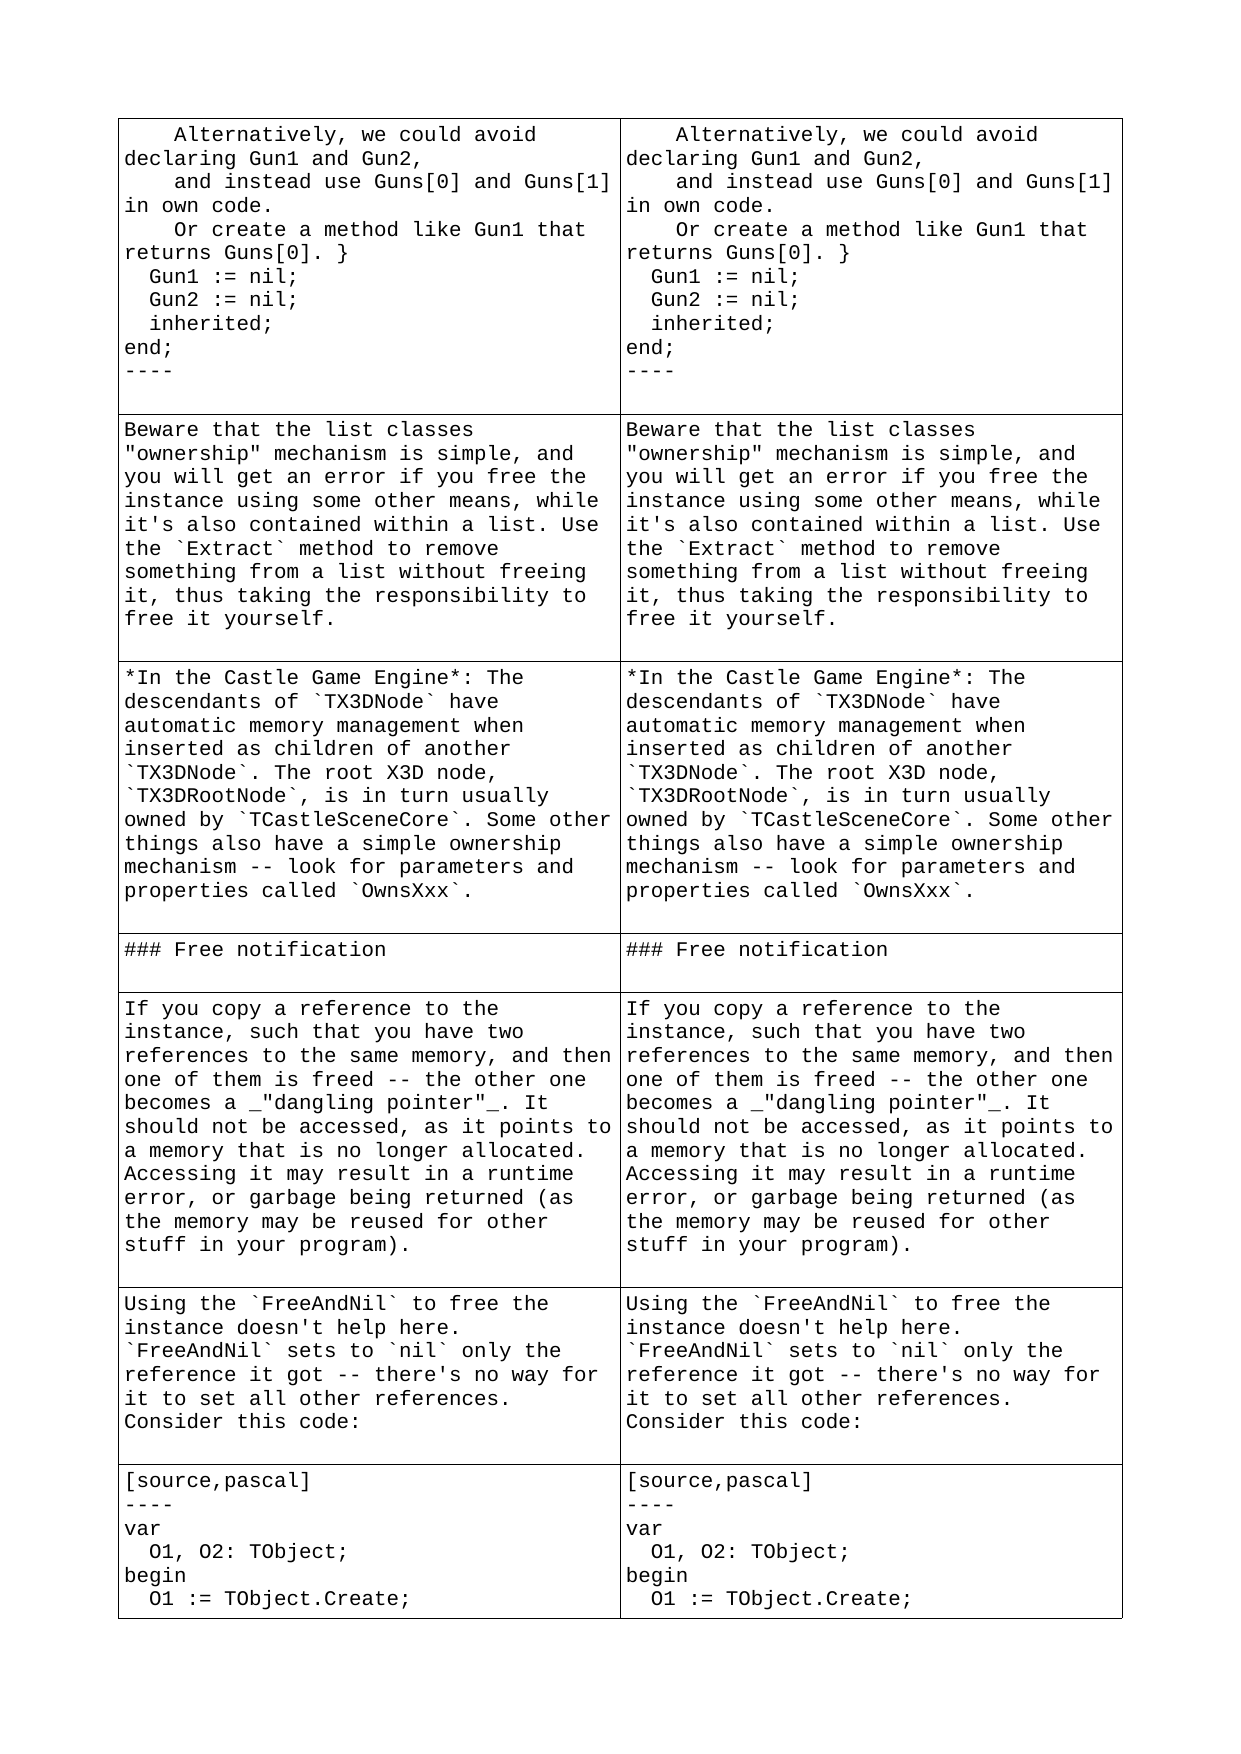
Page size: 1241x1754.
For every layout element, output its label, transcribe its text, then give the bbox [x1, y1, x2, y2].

table_cell If you copy a reference to the instance, such that you have two references to the same memory, and then one of them is freed -- the other one becomes a _"dangling pointer"_. It should not be accessed, as it points to a memory that is no longer allocated. Accessing it may result in a runtime error, or garbage being returned (as the memory may be reused for other stuff in your program). [119, 993, 620, 1287]
table_cell *In the Castle Game Engine*: The descendants of `TX3DNode` have automatic memory management when inserted as children of another `TX3DNode`. The root X3D node, `TX3DRootNode`, is in turn usually owned by `TCastleSceneCore`. Some other things also have a simple ownership mechanism -- look for parameters and properties called `OwnsXxx`. [621, 662, 1122, 933]
table_cell [source,pascal] ---- var O1, O2: TObject; begin O1 := TObject.Create; [119, 1465, 620, 1618]
table_cell ### Free notification [621, 934, 1122, 992]
table_cell Alternatively, we could avoid declaring Gun1 and Gun2, and instead use Guns[0] and Guns[1] in own code. Or create a method like Gun1 that returns Guns[0]. } Gun1 := nil; Gun2 := nil; inherited; end; ---- [119, 119, 620, 413]
table_cell Beware that the list classes "ownership" mechanism is simple, and you will get an error if you free the instance using some other means, while it's also contained within a list. Use the `Extract` method to remove something from a list without freeing it, thus taking the responsibility to free it yourself. [119, 415, 620, 661]
table_cell Alternatively, we could avoid declaring Gun1 and Gun2, and instead use Guns[0] and Guns[1] in own code. Or create a method like Gun1 that returns Guns[0]. } Gun1 := nil; Gun2 := nil; inherited; end; ---- [621, 119, 1122, 413]
table_cell Using the `FreeAndNil` to free the instance doesn't help here. `FreeAndNil` sets to `nil` only the reference it got -- there's no way for it to set all other references. Consider this code: [621, 1288, 1122, 1464]
table_cell If you copy a reference to the instance, such that you have two references to the same memory, and then one of them is freed -- the other one becomes a _"dangling pointer"_. It should not be accessed, as it points to a memory that is no longer allocated. Accessing it may result in a runtime error, or garbage being returned (as the memory may be reused for other stuff in your program). [621, 993, 1122, 1287]
table_cell [source,pascal] ---- var O1, O2: TObject; begin O1 := TObject.Create; [621, 1465, 1122, 1618]
table_cell *In the Castle Game Engine*: The descendants of `TX3DNode` have automatic memory management when inserted as children of another `TX3DNode`. The root X3D node, `TX3DRootNode`, is in turn usually owned by `TCastleSceneCore`. Some other things also have a simple ownership mechanism -- look for parameters and properties called `OwnsXxx`. [119, 662, 620, 933]
table_cell Using the `FreeAndNil` to free the instance doesn't help here. `FreeAndNil` sets to `nil` only the reference it got -- there's no way for it to set all other references. Consider this code: [119, 1288, 620, 1464]
table_cell Beware that the list classes "ownership" mechanism is simple, and you will get an error if you free the instance using some other means, while it's also contained within a list. Use the `Extract` method to remove something from a list without freeing it, thus taking the responsibility to free it yourself. [621, 415, 1122, 661]
table_cell ### Free notification [119, 934, 620, 992]
